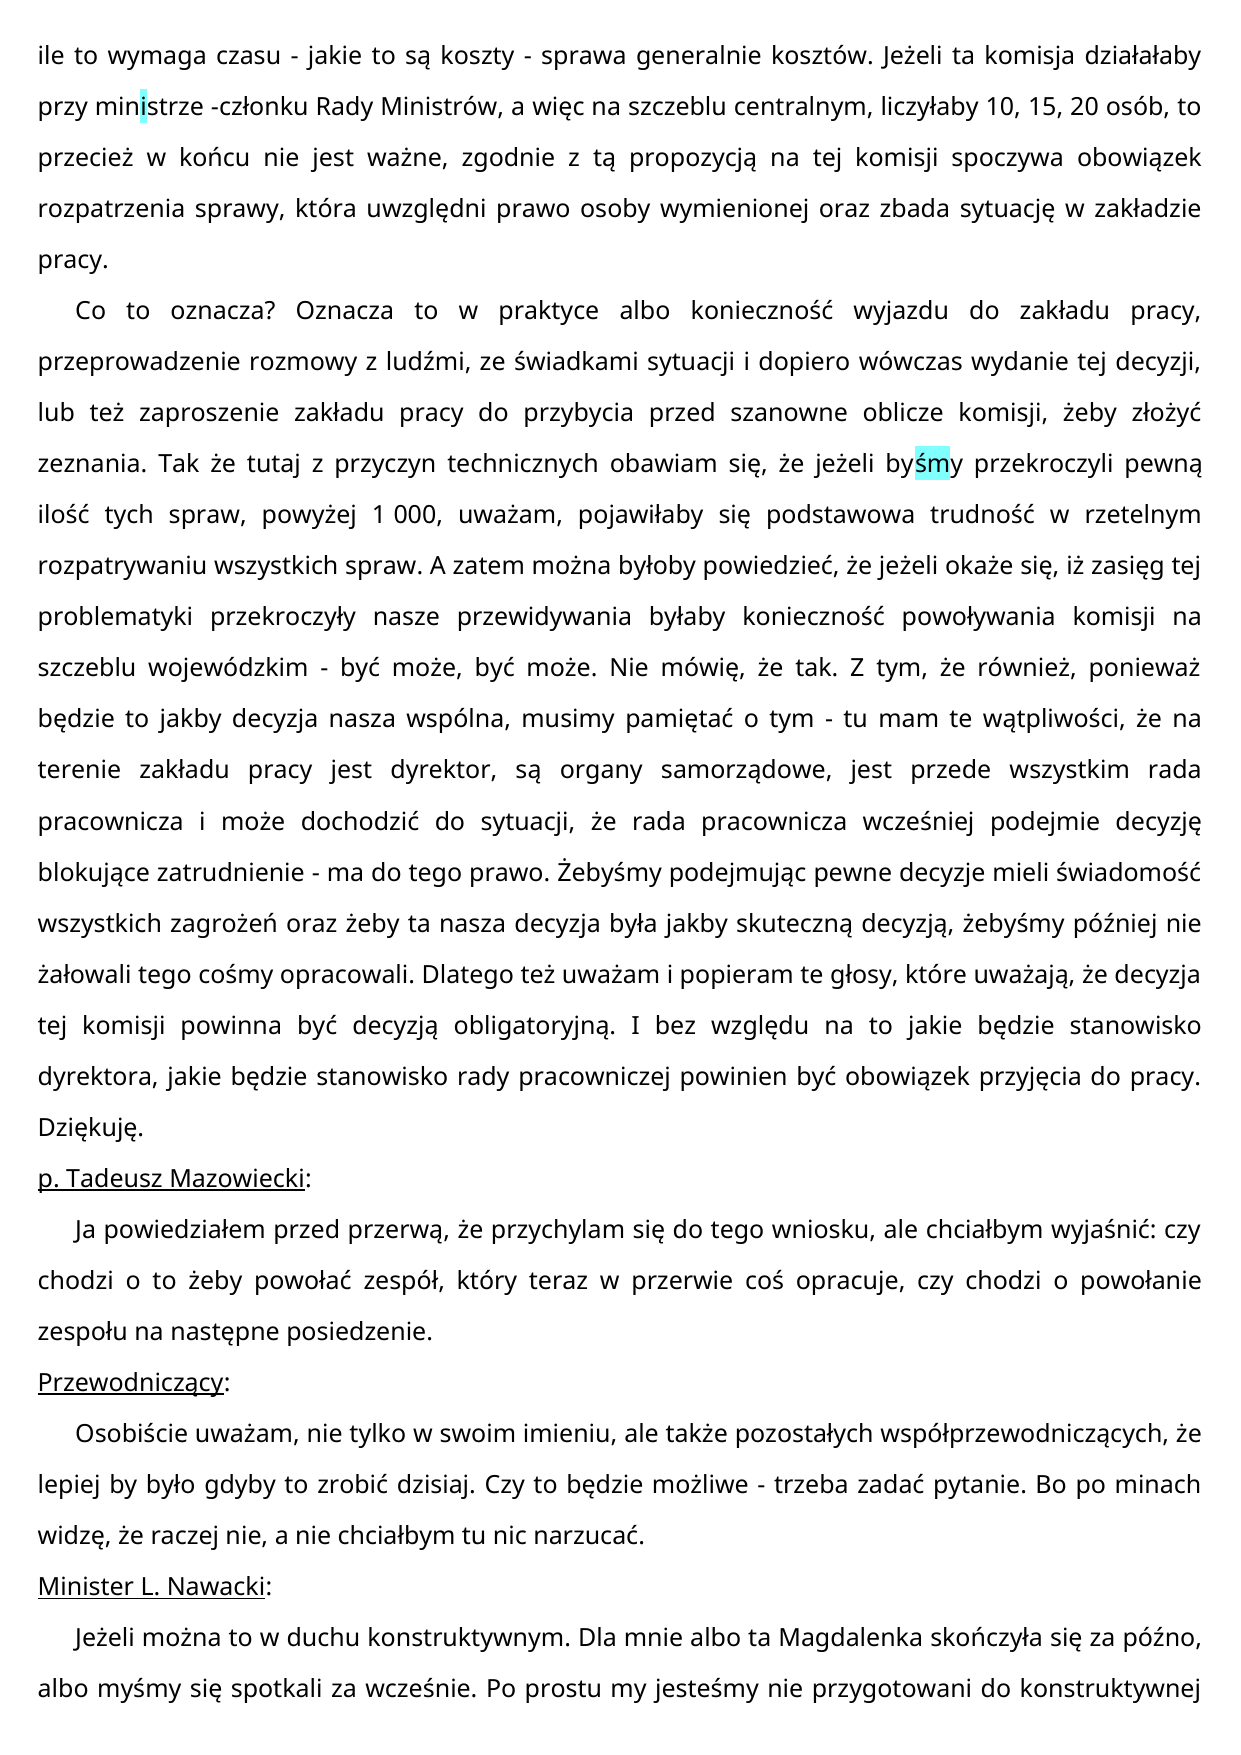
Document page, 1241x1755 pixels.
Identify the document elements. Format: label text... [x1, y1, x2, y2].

text Co to oznacza? Oznacza to w praktyce albo konieczność wyjazdu do zakładu pracy, przeprowadzenie rozmowy z ludźmi, ze świadkami sytuacji i dopiero wówczas wydanie tej decyzji, lub też zaproszenie zakładu pracy do przybycia przed szanowne oblicze komisji, żeby złożyć zeznania. Tak że tutaj z przyczyn technicznych obawiam się, że jeżeli byśmy przekroczyli pewną ilość tych spraw, powyżej 1 000, uważam, pojawiłaby się podstawowa trudność w rzetelnym rozpatrywaniu wszystkich spraw. A zatem można byłoby powiedzieć, że jeżeli okaże się, iż zasięg tej problematyki przekroczyły nasze przewidywania byłaby konieczność powoływania komisji na szczeblu wojewódzkim - być może, być może. Nie mówię, że tak. Z tym, że również, ponieważ będzie to jakby decyzja nasza wspólna, musimy pamiętać o tym - tu mam te wątpliwości, że na terenie zakładu pracy jest dyrektor, są organy samorządowe, jest przede wszystkim rada pracownicza i może dochodzić do sytuacji, że rada pracownicza wcześniej podejmie decyzję blokujące zatrudnienie - ma do tego prawo. Żebyśmy podejmując pewne decyzje mieli świadomość wszystkich zagrożeń oraz żeby ta nasza decyzja była jakby skuteczną decyzją, żebyśmy później nie żałowali tego cośmy opracowali. Dlatego też uważam i popieram te głosy, które uważają, że decyzja tej komisji powinna być decyzją obligatoryjną. I bez względu na to jakie będzie stanowisko dyrektora, jakie będzie stanowisko rady pracowniczej powinien być obowiązek przyjęcia do pracy. Dziękuję. [37, 293, 1203, 1143]
text p. Tadeusz Mazowiecki: [37, 1160, 1203, 1194]
text Ja powiedziałem przed przerwą, że przychylam się do tego wniosku, ale chciałbym wyjaśnić: czy chodzi o to żeby powołać zespół, który teraz w przerwie coś opracuje, czy chodzi o powołanie zespołu na następne posiedzenie. [37, 1211, 1203, 1348]
text Osobiście uważam, nie tylko w swoim imieniu, ale także pozostałych współprzewodniczących, że lepiej by było gdyby to zrobić dzisiaj. Czy to będzie możliwe - trzeba zadać pytanie. Bo po minach widzę, że raczej nie, a nie chciałbym tu nic narzucać. [37, 1416, 1203, 1552]
text Jeżeli można to w duchu konstruktywnym. Dla mnie albo ta Magdalenka skończyła się za późno, albo myśmy się spotkali za wcześnie. Po prostu my jesteśmy nie przygotowani do konstruktywnej [37, 1620, 1203, 1705]
text - ile to wymaga czasu - jakie to są koszty - sprawa generalnie kosztów. Jeżeli ta komisja działałaby przy ministrze -członku Rady Ministrów, a więc na szczeblu centralnym, liczyłaby 10, 15, 20 osób, to przecież w końcu nie jest ważne, zgodnie z tą propozycją na tej komisji spoczywa obowiązek rozpatrzenia sprawy, która uwzględni prawo osoby wymienionej oraz zbada sytuację w zakładzie pracy. [37, 37, 1203, 276]
text Minister L. Nawacki: [37, 1569, 1203, 1603]
text Przewodniczący: [37, 1364, 1203, 1399]
